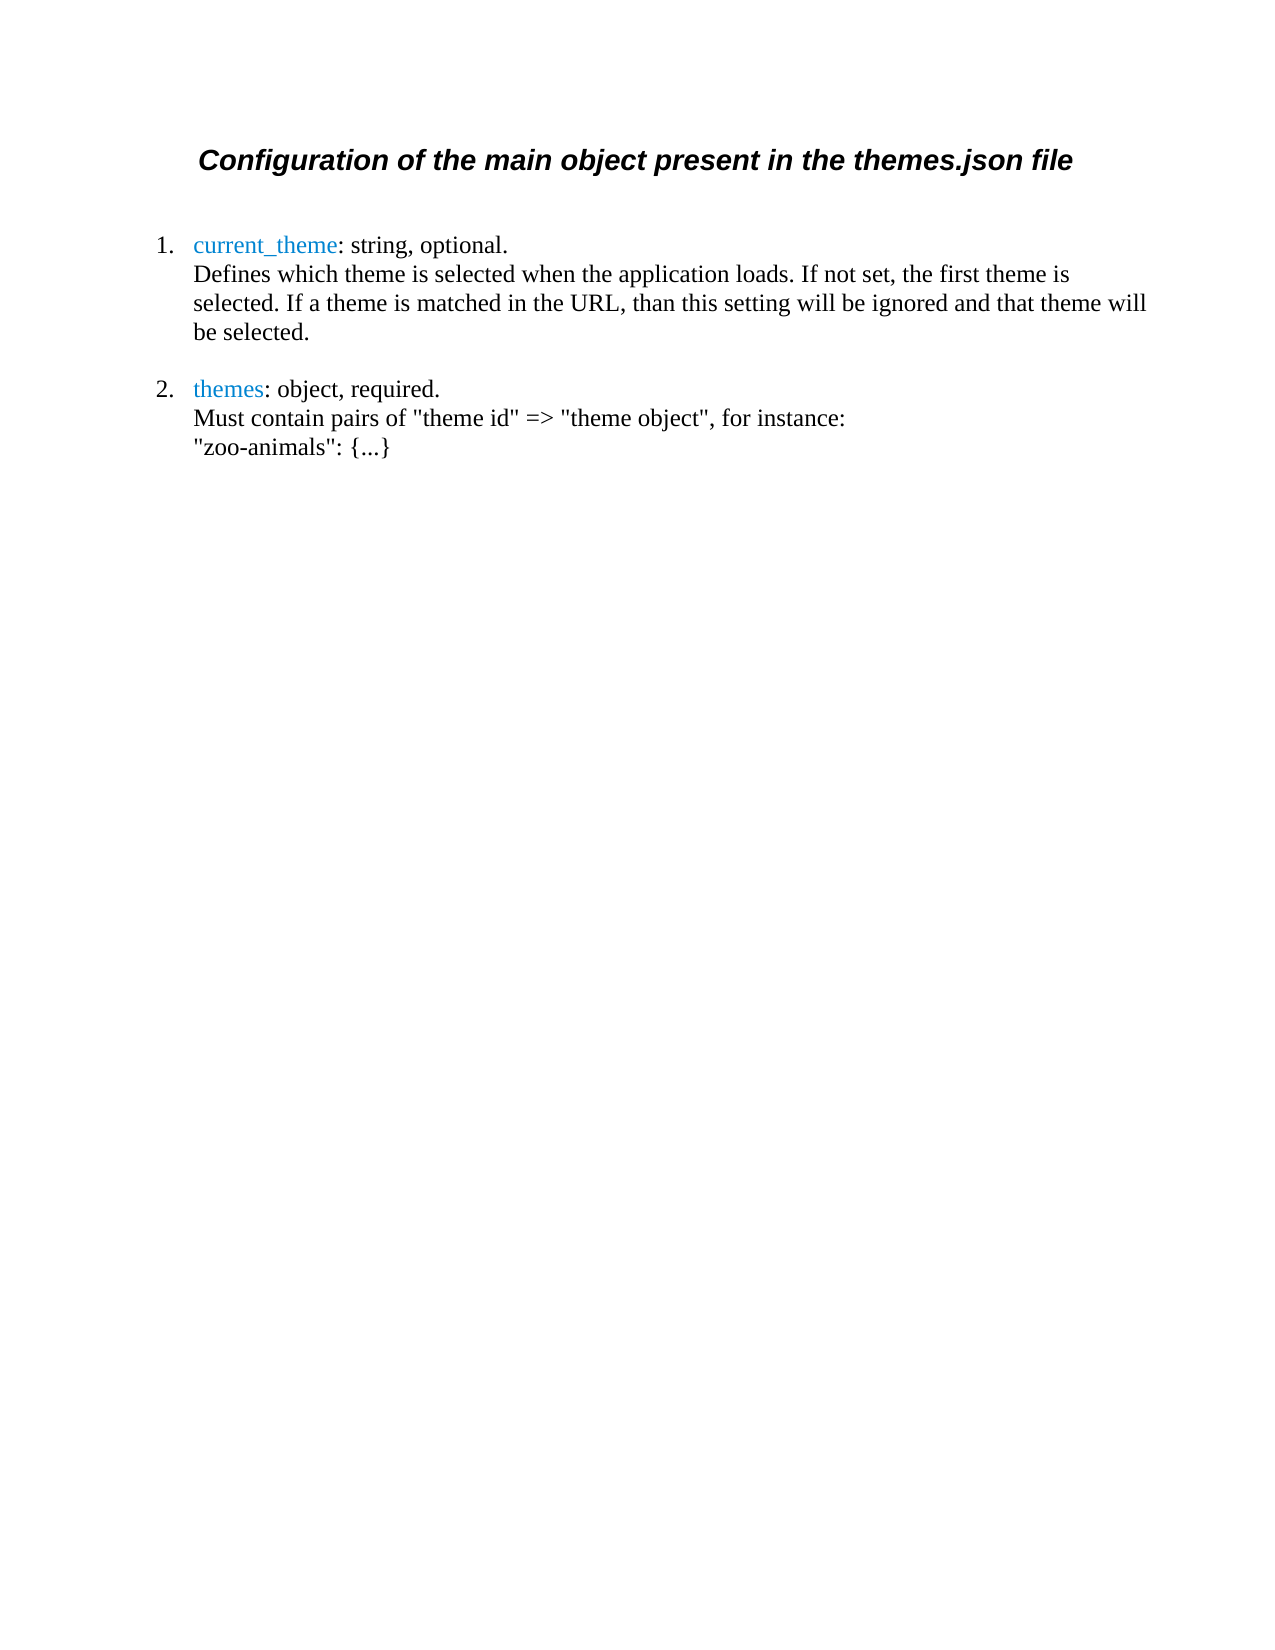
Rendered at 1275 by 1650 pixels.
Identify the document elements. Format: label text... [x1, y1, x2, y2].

subtitle Configuration of the main object present in the themes.json file [118, 143, 1157, 177]
list "zoo-animals": {...} [156, 432, 1157, 460]
list themes: object, required. [156, 374, 1157, 403]
list Must contain pairs of "theme id" => "theme object", for instance: [156, 403, 1157, 432]
list Defines which theme is selected when the application loads. If not set, the first theme is selected. If a theme is matched in the URL, than this setting will be ignored and that theme will be selected. [156, 259, 1157, 345]
list current_theme: string, optional. [156, 230, 1157, 259]
